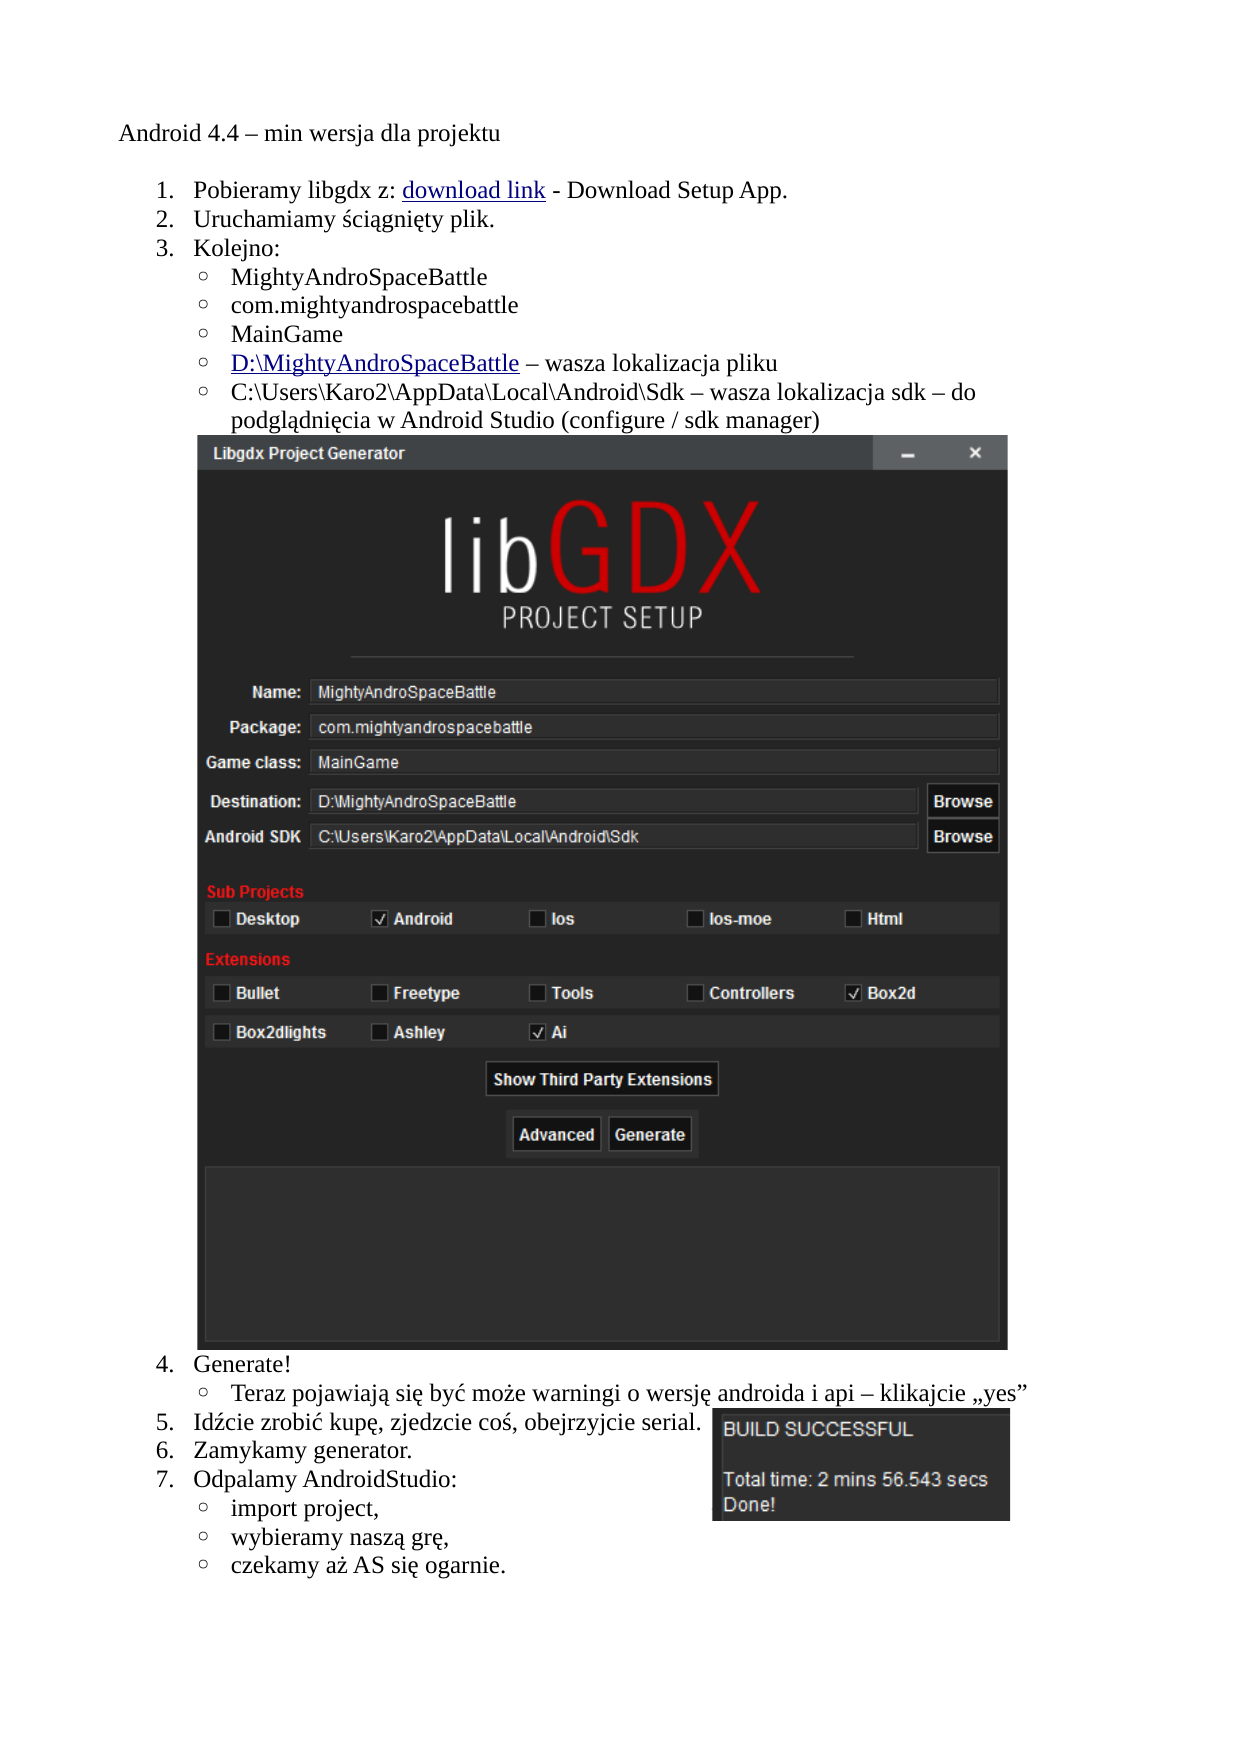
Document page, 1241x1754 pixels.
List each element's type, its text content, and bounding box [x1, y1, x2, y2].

list Odpalamy AndroidStudio: [156, 1464, 711, 1493]
list Generate! [156, 434, 1122, 1378]
list [1011, 1435, 1122, 1464]
list Pobieramy libgdx z: download link - Download Setup App. [156, 176, 1122, 204]
list C:\Users\Karo2\AppData\Local\Android\Sdk – wasza lokalizacja sdk – do podglądnięcia w Android Studio (configure / sdk manager) [193, 377, 1122, 434]
list czekamy aż AS się ogarnie. [193, 1550, 1122, 1579]
list Zamykamy generator. [156, 1435, 711, 1464]
list Kolejno: [156, 233, 1122, 262]
list [1011, 1464, 1122, 1493]
list wybieramy naszą grę, [193, 1522, 1122, 1550]
picture [197, 435, 1008, 1350]
list Teraz pojawiają się być może warningi o wersję androida i api – klikajcie „yes” [193, 1378, 1122, 1407]
text Android 4.4 – min wersja dla projektu [118, 118, 1122, 147]
list Idźcie zrobić kupę, zjedzcie coś, obejrzyjcie serial. [156, 1407, 1122, 1435]
list import project, [193, 1493, 1122, 1522]
list D:\MightyAndroSpaceBattle – wasza lokalizacja pliku [193, 348, 1122, 377]
list Uruchamiamy ściągnięty plik. [156, 204, 1122, 233]
list MainGame [193, 319, 1122, 348]
picture [711, 1408, 1011, 1521]
list com.mightyandrospacebattle [193, 291, 1122, 319]
list MightyAndroSpaceBattle [193, 262, 1122, 291]
